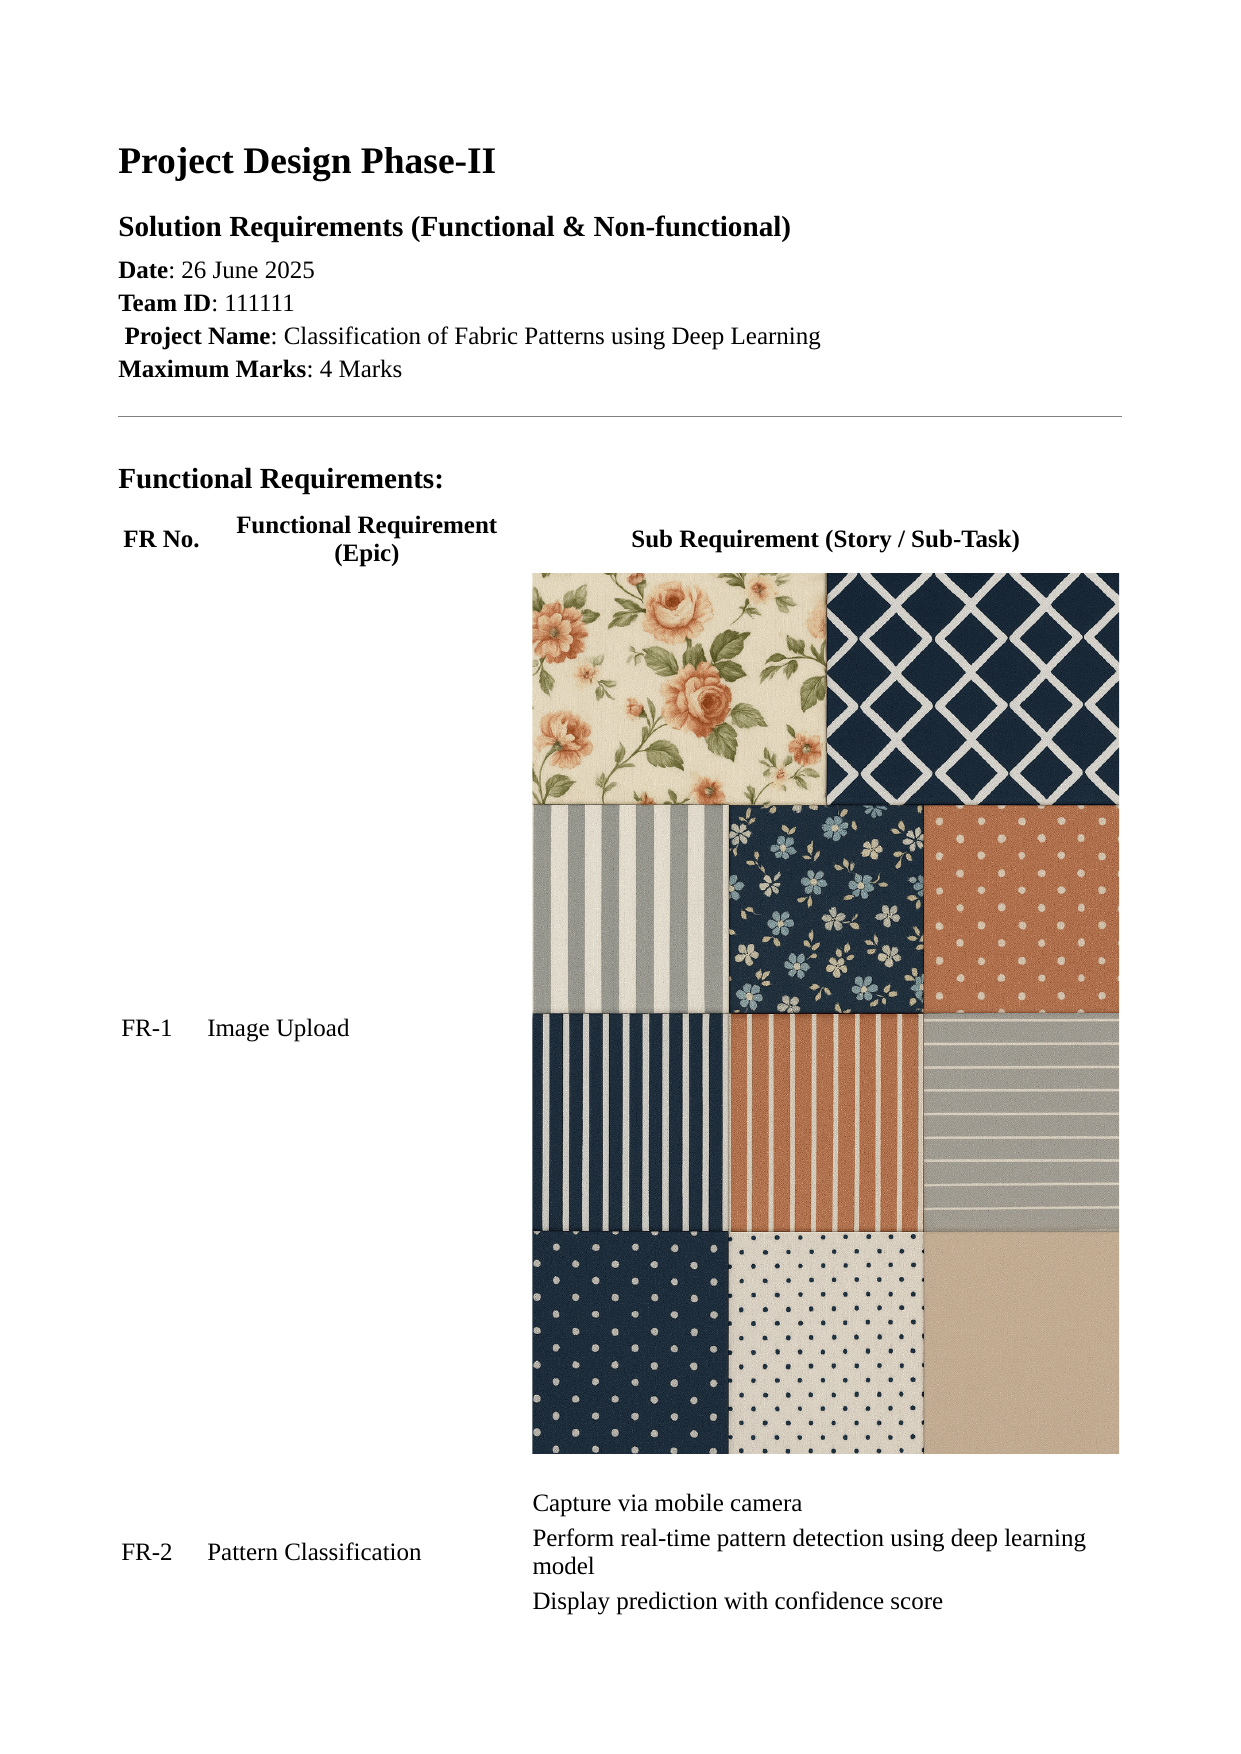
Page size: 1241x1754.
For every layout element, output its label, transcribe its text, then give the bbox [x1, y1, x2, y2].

table_cell [118, 1583, 204, 1618]
table_cell Capture via mobile camera [529, 1485, 1122, 1520]
table_cell FR-2 [118, 1520, 204, 1583]
table_cell Image Upload [204, 570, 529, 1485]
picture [532, 573, 1120, 1454]
subtitle Functional Requirements: [118, 461, 1122, 494]
table_cell [529, 570, 1122, 1485]
table_cell [118, 1485, 204, 1520]
table_header Functional Requirement (Epic) [204, 507, 529, 570]
table_header Sub Requirement (Story / Sub-Task) [529, 507, 1122, 570]
table_cell Display prediction with confidence score [529, 1583, 1122, 1618]
table_cell FR-1 [118, 570, 204, 1485]
subtitle Solution Requirements (Functional & Non-functional) [118, 209, 1122, 243]
text Date: 26 June 2025 Team ID: 111111 Project Name: Classification of Fabric Patterns using Deep Learning Maximum Marks: 4 Marks [118, 255, 1122, 383]
subtitle Project Design Phase-II [118, 139, 1122, 182]
table_cell [204, 1485, 529, 1520]
table_cell [204, 1583, 529, 1618]
table_cell Perform real-time pattern detection using deep learning model [529, 1520, 1122, 1583]
table_cell Pattern Classification [204, 1520, 529, 1583]
table_header FR No. [118, 507, 204, 570]
